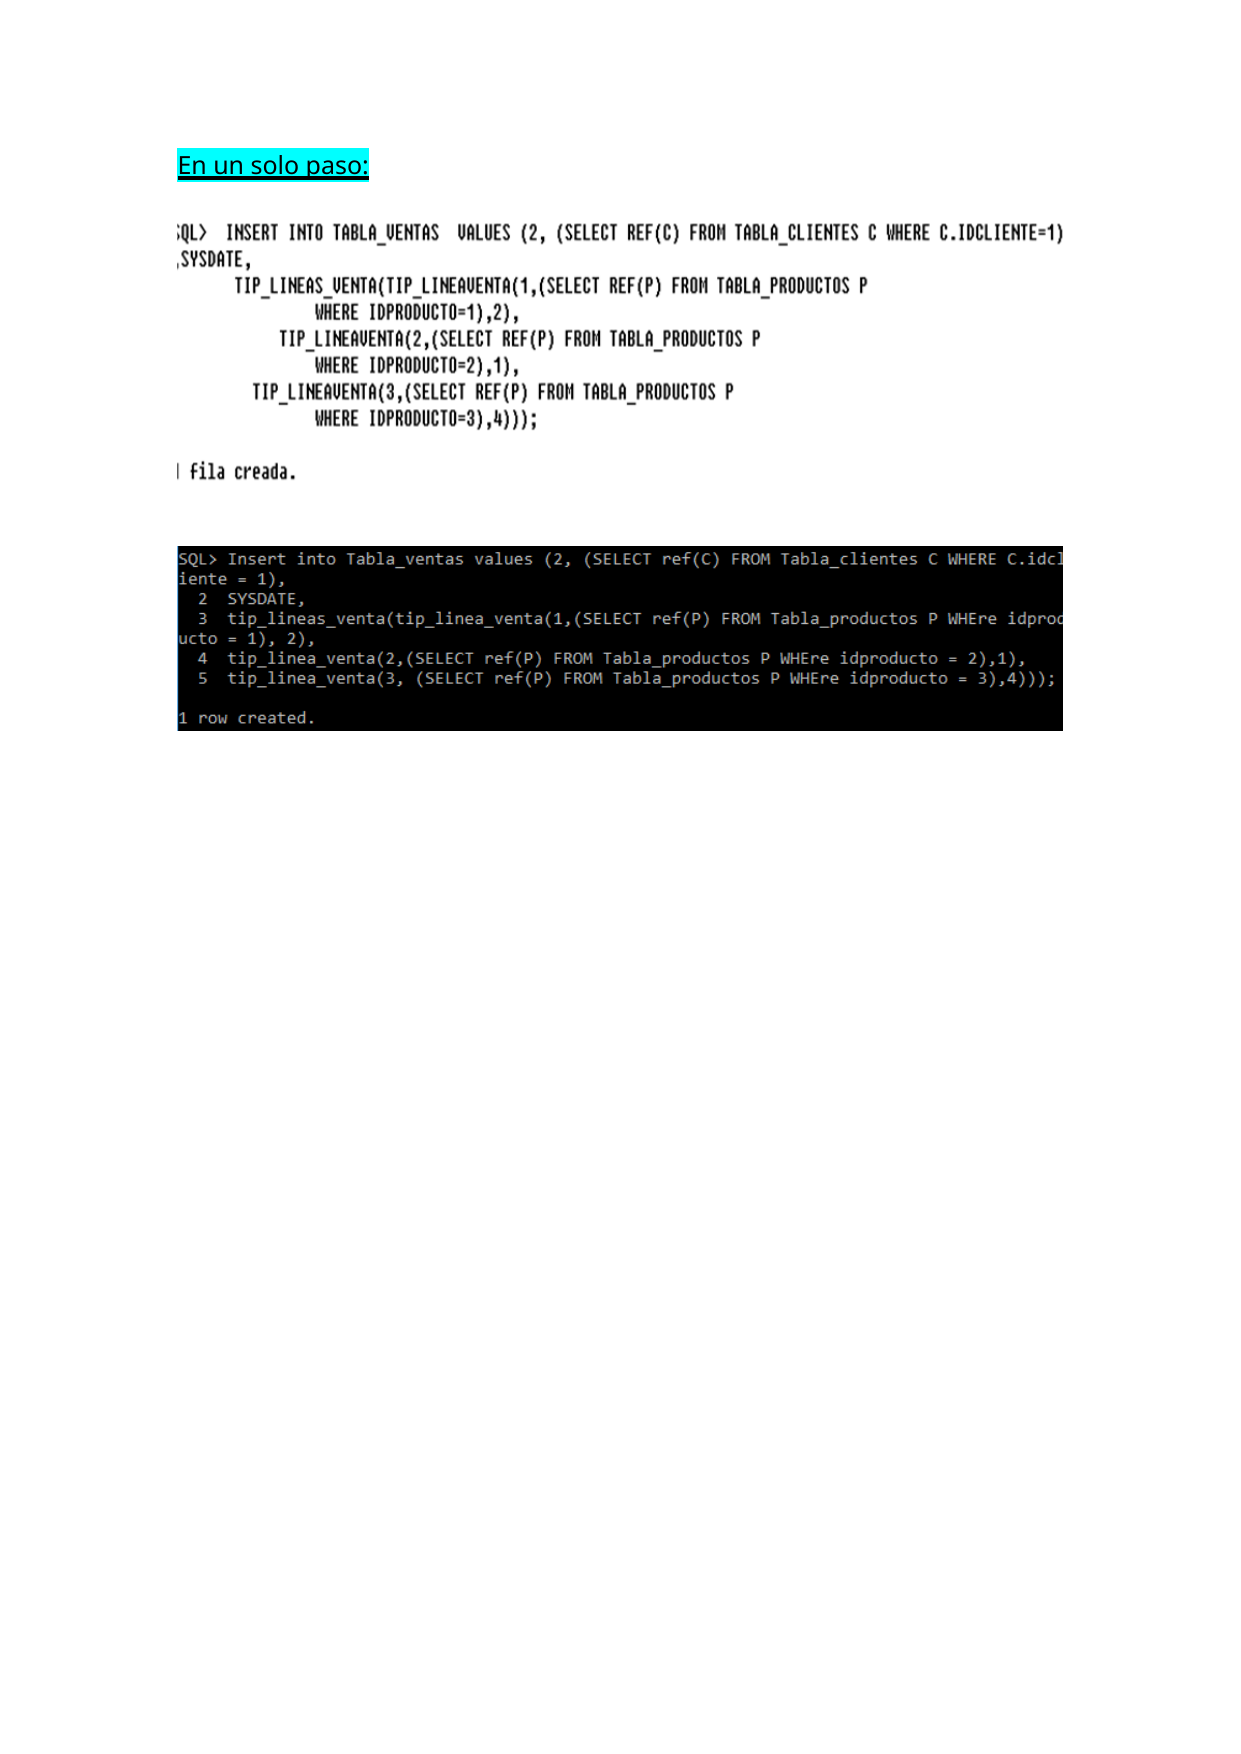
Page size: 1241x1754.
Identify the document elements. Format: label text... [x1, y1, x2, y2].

picture [177, 207, 1063, 503]
picture [177, 546, 1063, 731]
text En un solo paso: [177, 148, 1063, 182]
